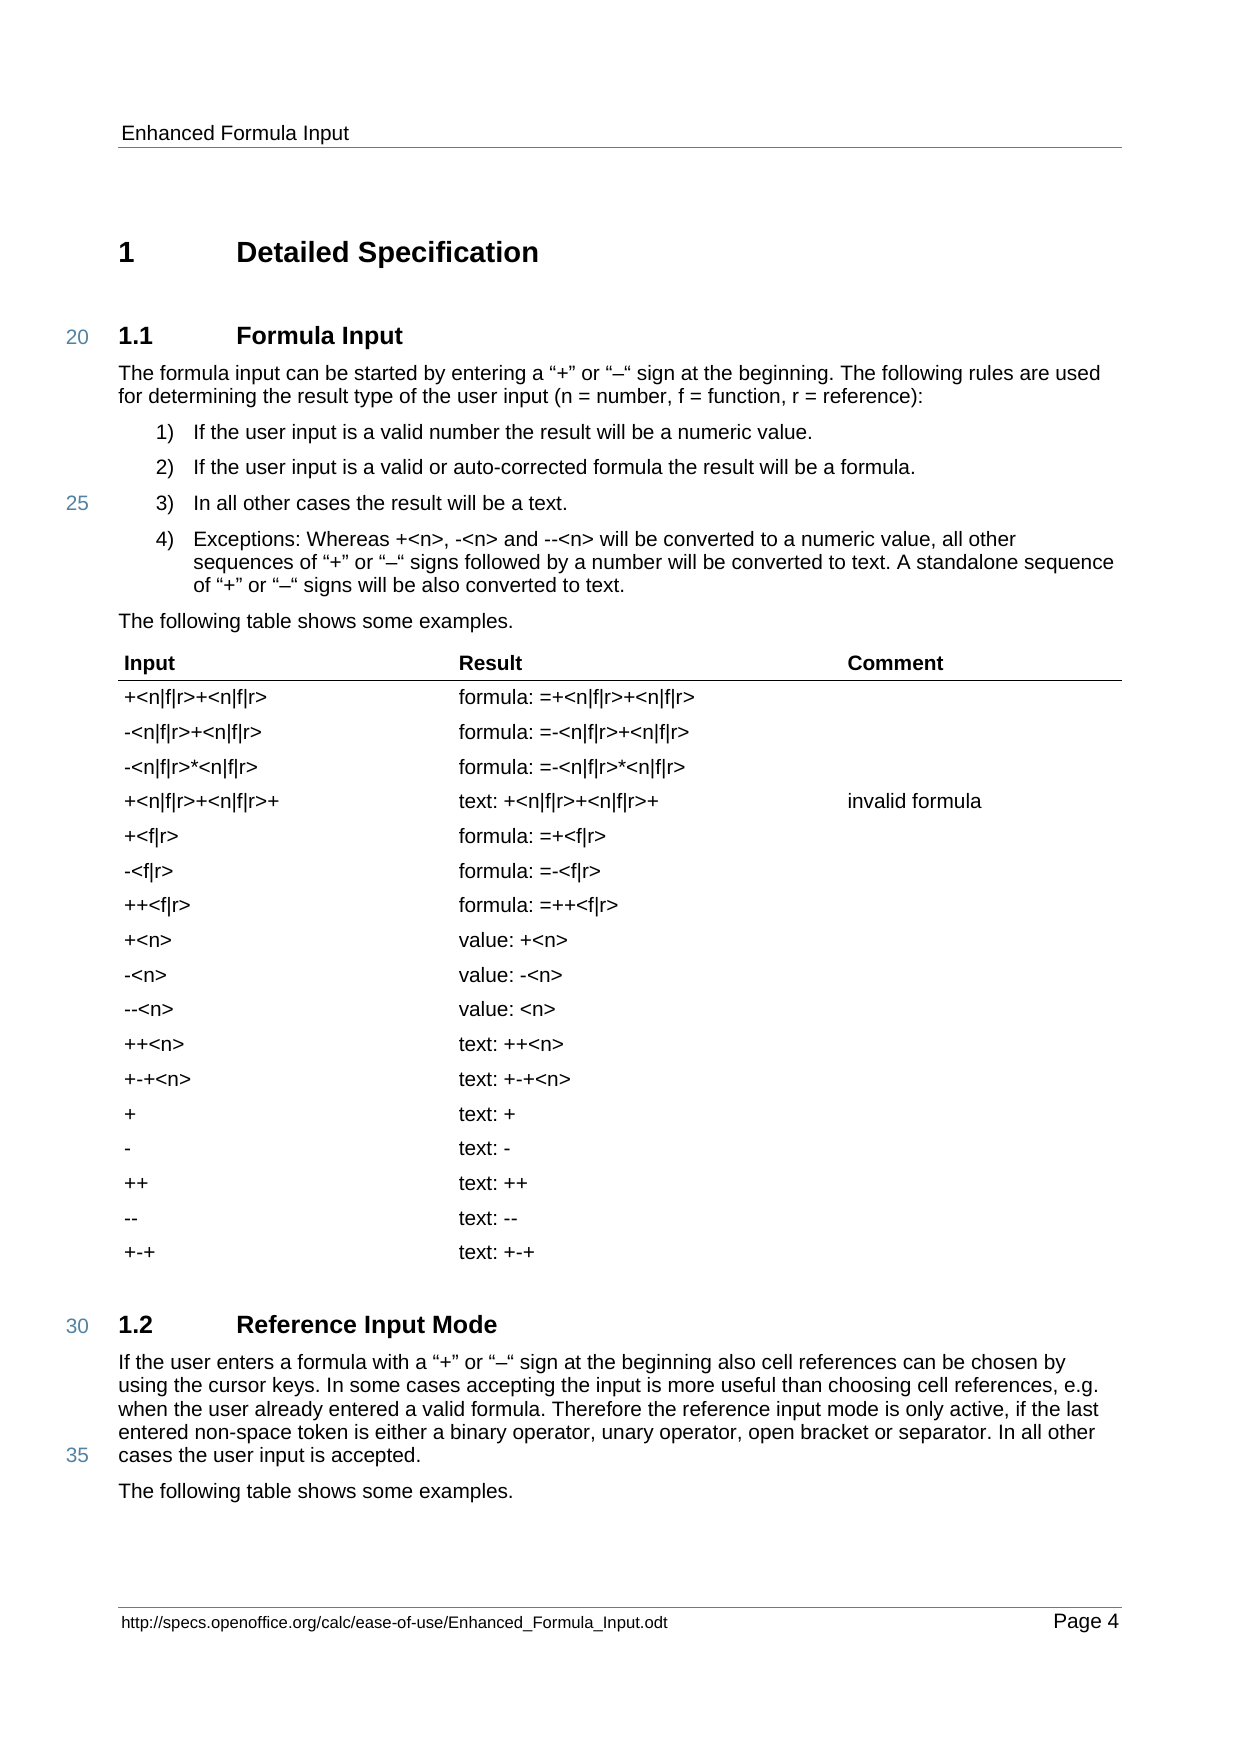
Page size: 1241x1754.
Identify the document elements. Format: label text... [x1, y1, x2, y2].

table_cell ++ [118, 1166, 453, 1200]
table_cell -- [118, 1200, 453, 1235]
table_cell [841, 1027, 1122, 1062]
table_cell formula: =-<f|r> [453, 854, 841, 888]
table_cell text: ++ [453, 1166, 841, 1200]
table_cell value: -<n> [453, 958, 841, 992]
table_cell -<n|f|r>+<n|f|r> [118, 715, 453, 749]
table_header Result [453, 645, 841, 680]
table_cell text: - [453, 1131, 841, 1166]
table_cell formula: =++<f|r> [453, 888, 841, 923]
table_header Input [118, 645, 453, 680]
table_cell + [118, 1096, 453, 1131]
table_cell - [118, 1131, 453, 1166]
table_cell -<n|f|r>*<n|f|r> [118, 750, 453, 784]
table_cell --<n> [118, 992, 453, 1027]
table_cell formula: =-<n|f|r>*<n|f|r> [453, 750, 841, 784]
table_cell [841, 1200, 1122, 1235]
table_header Comment [841, 645, 1122, 680]
table_cell +<n|f|r>+<n|f|r>+ [118, 784, 453, 819]
table_cell +<n|f|r>+<n|f|r> [118, 681, 453, 715]
table_cell text: +-+<n> [453, 1062, 841, 1096]
table_cell [841, 1166, 1122, 1200]
table_cell +<n> [118, 923, 453, 958]
table_cell formula: =-<n|f|r>+<n|f|r> [453, 715, 841, 749]
list Exceptions: Whereas +<n>, -<n> and --<n> will be converted to a numeric value, all other sequences of “+” or “–“ signs followed by a number will be converted to text. A standalone sequence of “+” or “–“ signs will be also converted to text. [156, 527, 1122, 597]
table_cell -<n> [118, 958, 453, 992]
table_cell [841, 1131, 1122, 1166]
table_cell [841, 1062, 1122, 1096]
table_cell formula: =+<f|r> [453, 819, 841, 853]
table_cell [841, 854, 1122, 888]
table_cell text: +-+ [453, 1235, 841, 1270]
list In all other cases the result will be a text. [156, 492, 1122, 515]
table_cell [841, 1235, 1122, 1270]
table_cell [841, 1096, 1122, 1131]
table_cell [841, 923, 1122, 958]
table_cell +-+ [118, 1235, 453, 1270]
table_cell [841, 819, 1122, 853]
table_cell value: <n> [453, 992, 841, 1027]
table_cell [841, 958, 1122, 992]
subtitle Reference Input Mode [118, 1311, 1122, 1339]
table_cell [841, 681, 1122, 715]
subtitle Detailed Specification [118, 236, 1122, 268]
table_cell [841, 888, 1122, 923]
table_cell text: ++<n> [453, 1027, 841, 1062]
text If the user enters a formula with a “+” or “–“ sign at the beginning also cell references can be chosen by using the cursor keys. In some cases accepting the input is more useful than choosing cell references, e.g. when the user already entered a valid formula. Therefore the reference input mode is only active, if the last entered non-space token is either a binary operator, unary operator, open bracket or separator. In all other cases the user input is accepted. [118, 1351, 1122, 1467]
list If the user input is a valid or auto-corrected formula the result will be a formula. [156, 456, 1122, 479]
table_cell +<f|r> [118, 819, 453, 853]
table_cell [841, 715, 1122, 749]
table_cell invalid formula [841, 784, 1122, 819]
list If the user input is a valid number the result will be a numeric value. [156, 420, 1122, 443]
table_cell text: +<n|f|r>+<n|f|r>+ [453, 784, 841, 819]
text The following table shows some examples. [118, 609, 1122, 633]
table_cell ++<n> [118, 1027, 453, 1062]
table_cell text: + [453, 1096, 841, 1131]
table_cell -<f|r> [118, 854, 453, 888]
table_cell [841, 750, 1122, 784]
subtitle Formula Input [118, 322, 1122, 349]
table_cell formula: =+<n|f|r>+<n|f|r> [453, 681, 841, 715]
table_cell text: -- [453, 1200, 841, 1235]
table_cell +-+<n> [118, 1062, 453, 1096]
text The following table shows some examples. [118, 1479, 1122, 1503]
text The formula input can be started by entering a “+” or “–“ sign at the beginning. The following rules are used for determining the result type of the user input (n = number, f = function, r = reference): [118, 361, 1122, 408]
table_cell [841, 992, 1122, 1027]
table_cell ++<f|r> [118, 888, 453, 923]
table_cell value: +<n> [453, 923, 841, 958]
